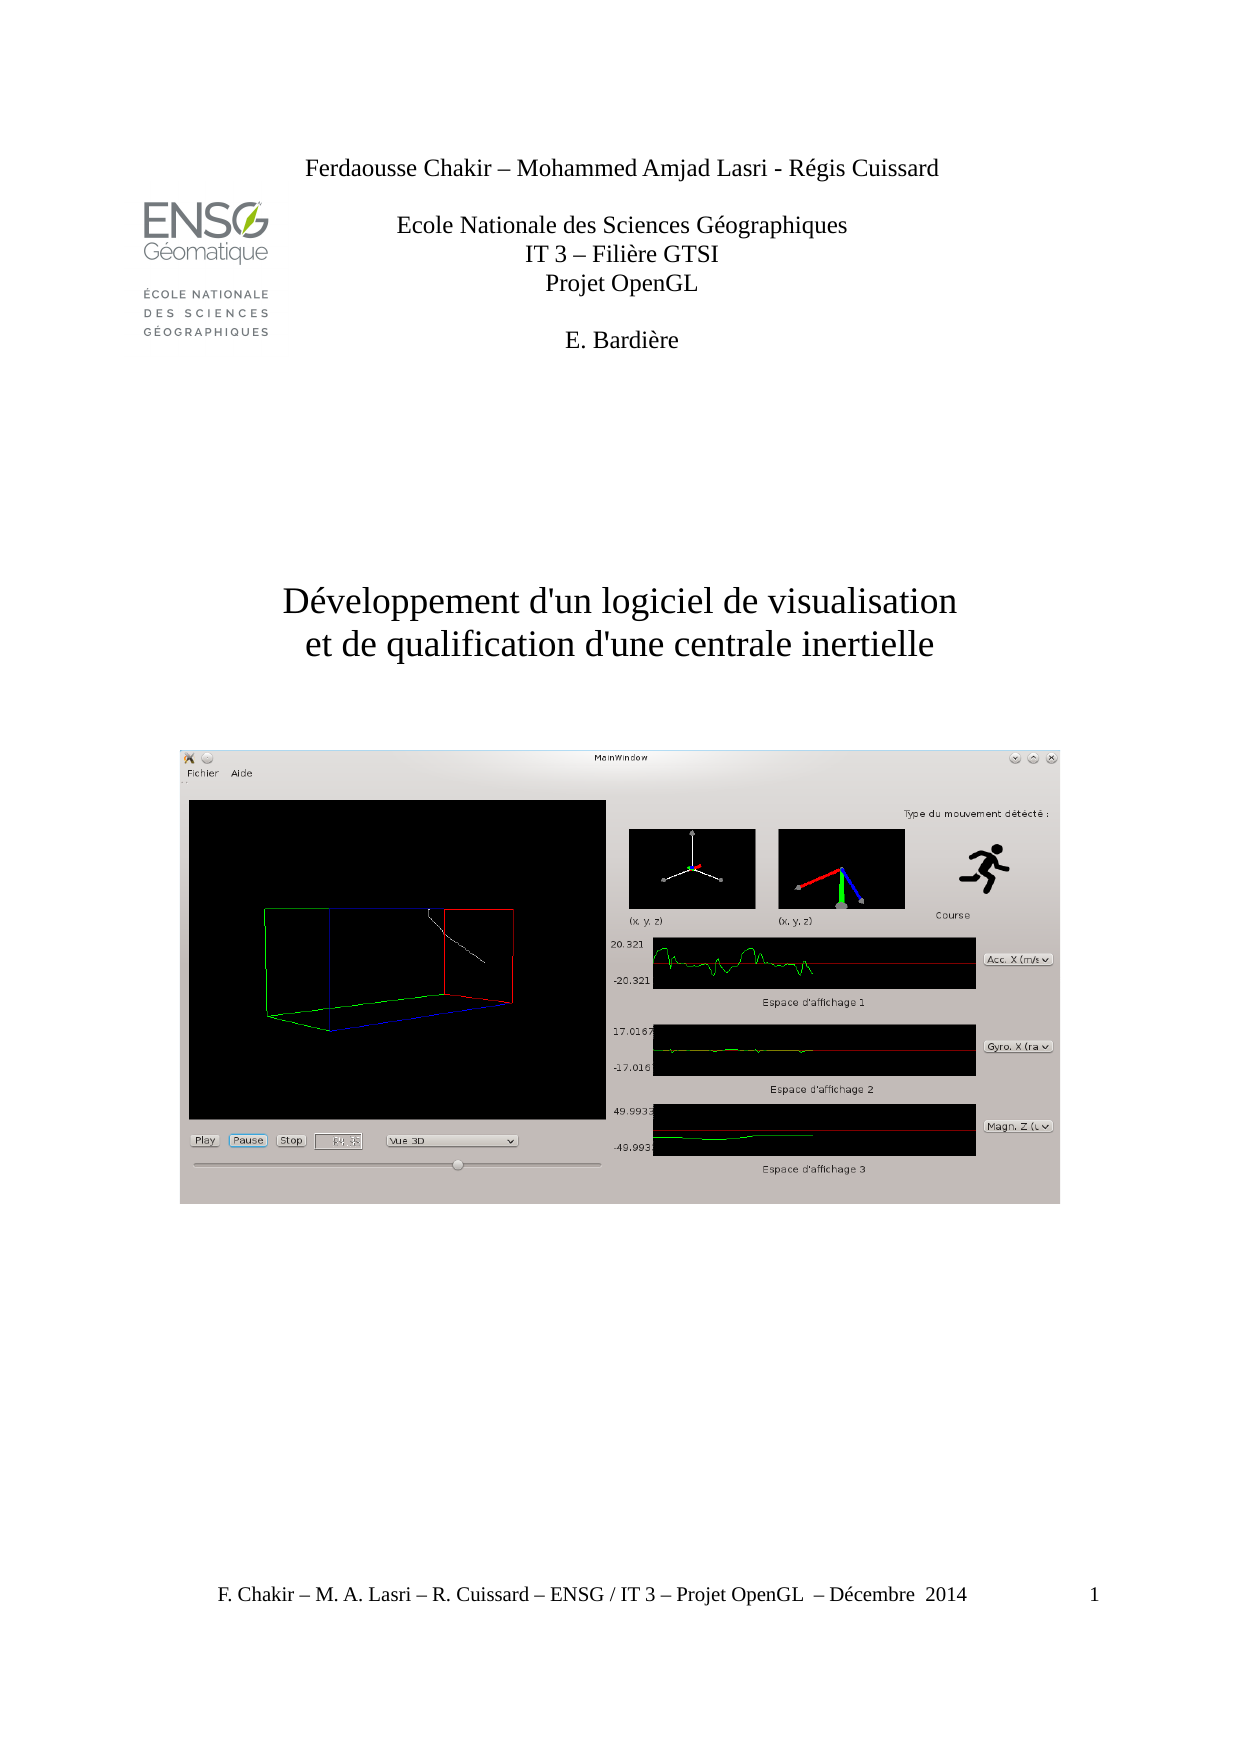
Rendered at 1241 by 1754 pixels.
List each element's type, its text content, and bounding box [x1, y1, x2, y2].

table_header Ferdaousse Chakir – Mohammed Amjad Lasri - Régis Cuissard Ecole Nationale des Sciences Géographiques IT 3 – Filière GTSI Projet OpenGL E. Bardière [295, 118, 949, 391]
text et de qualification d'une centrale inertielle [118, 621, 1122, 664]
picture [179, 750, 1061, 1204]
table_header [118, 118, 294, 391]
table_header [949, 118, 1122, 391]
picture [123, 181, 289, 357]
text Développement d'un logiciel de visualisation [118, 578, 1122, 621]
